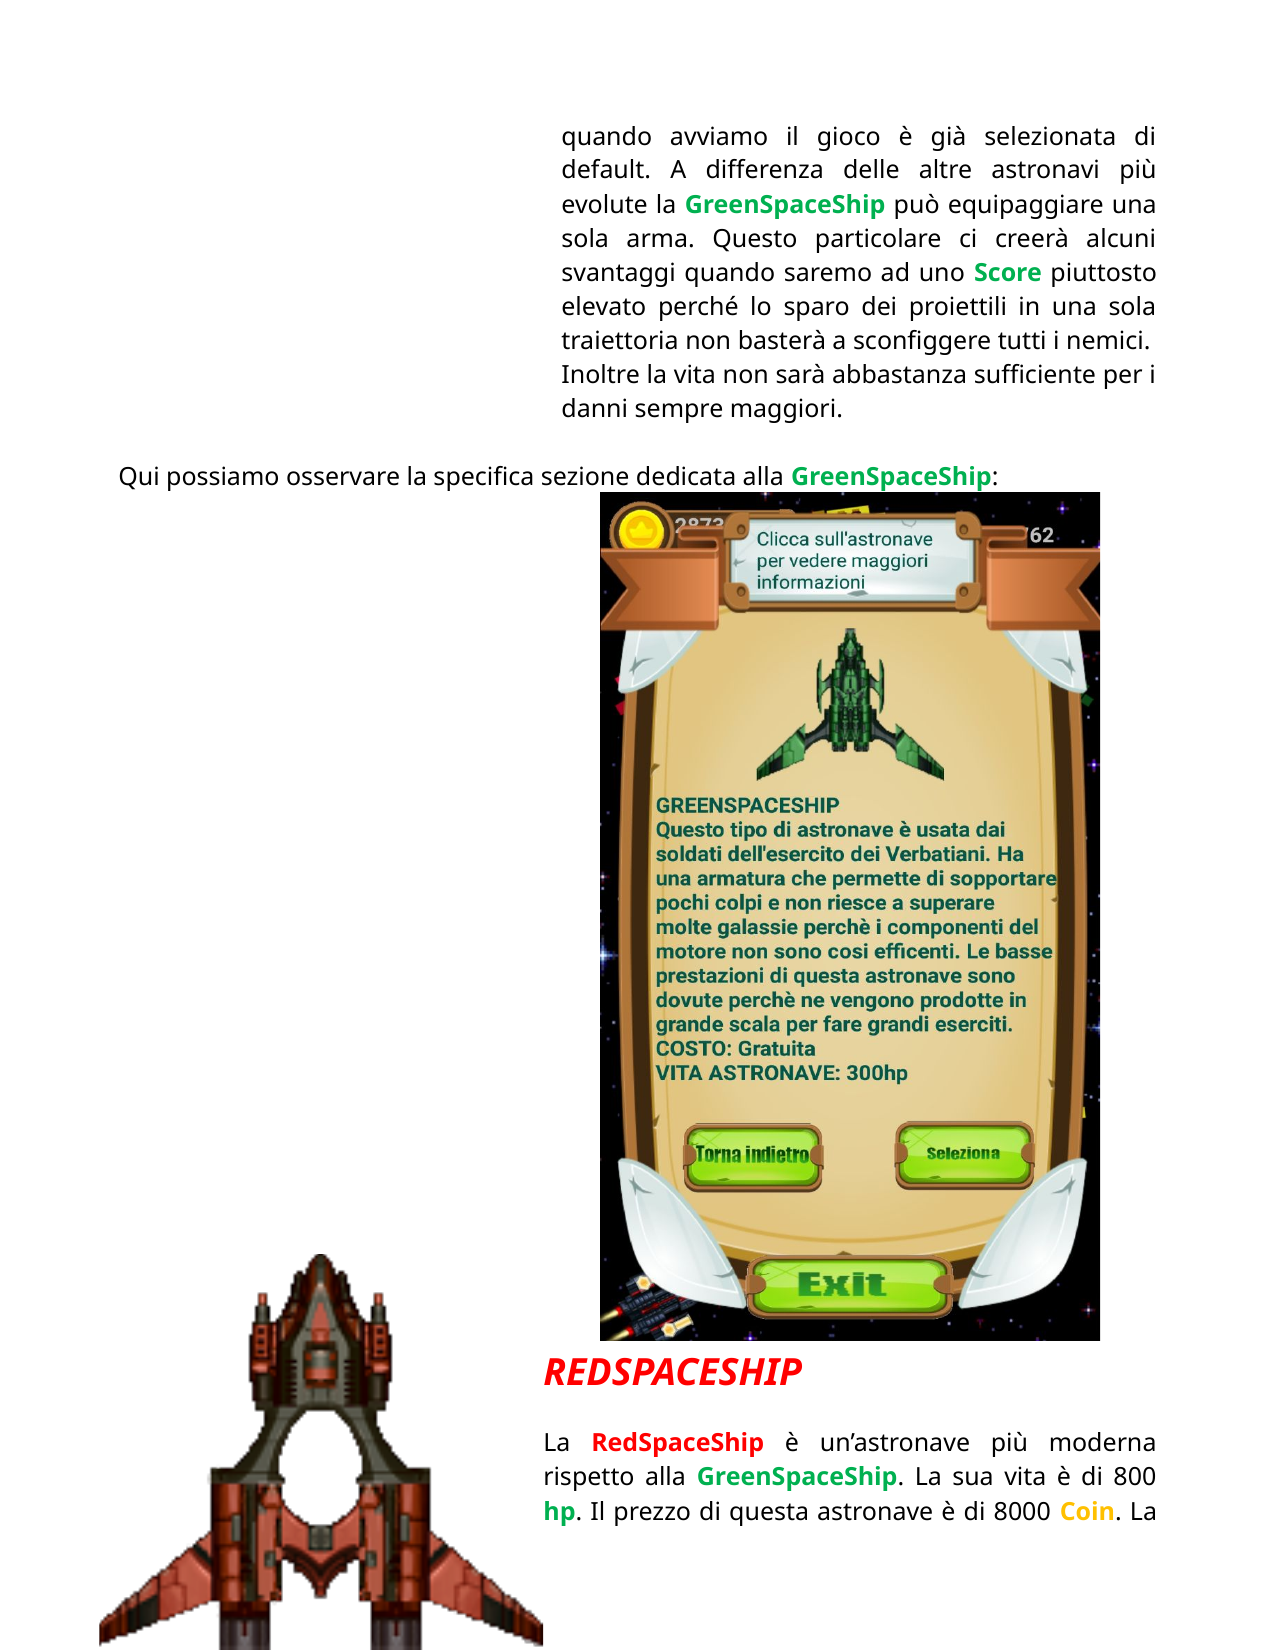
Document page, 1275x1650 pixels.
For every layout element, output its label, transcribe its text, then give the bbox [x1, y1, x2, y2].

text La RedSpaceShip è un’astronave più moderna rispetto alla GreenSpaceShip. La sua vita è di 800 hp. Il prezzo di questa astronave è di 8000 Coin. La [381, 1425, 1157, 1527]
text quando avviamo il gioco è già selezionata di default. A differenza delle altre astronavi più evolute la GreenSpaceShip può equipaggiare una sola arma. Questo particolare ci creerà alcuni svantaggi quando saremo ad uno Score piuttosto elevato perché lo sparo dei proiettili in una sola traiettoria non basterà a sconfiggere tutti i nemici. [561, 118, 1157, 357]
text Qui possiamo osservare la specifica sezione dedicata alla GreenSpaceShip: [118, 459, 1157, 493]
subtitle [118, 1345, 251, 1396]
text Inoltre la vita non sarà abbastanza sufficiente per i danni sempre maggiori. [561, 357, 1157, 425]
text [118, 1425, 260, 1527]
subtitle REDSPACESHIP [390, 1345, 1157, 1396]
